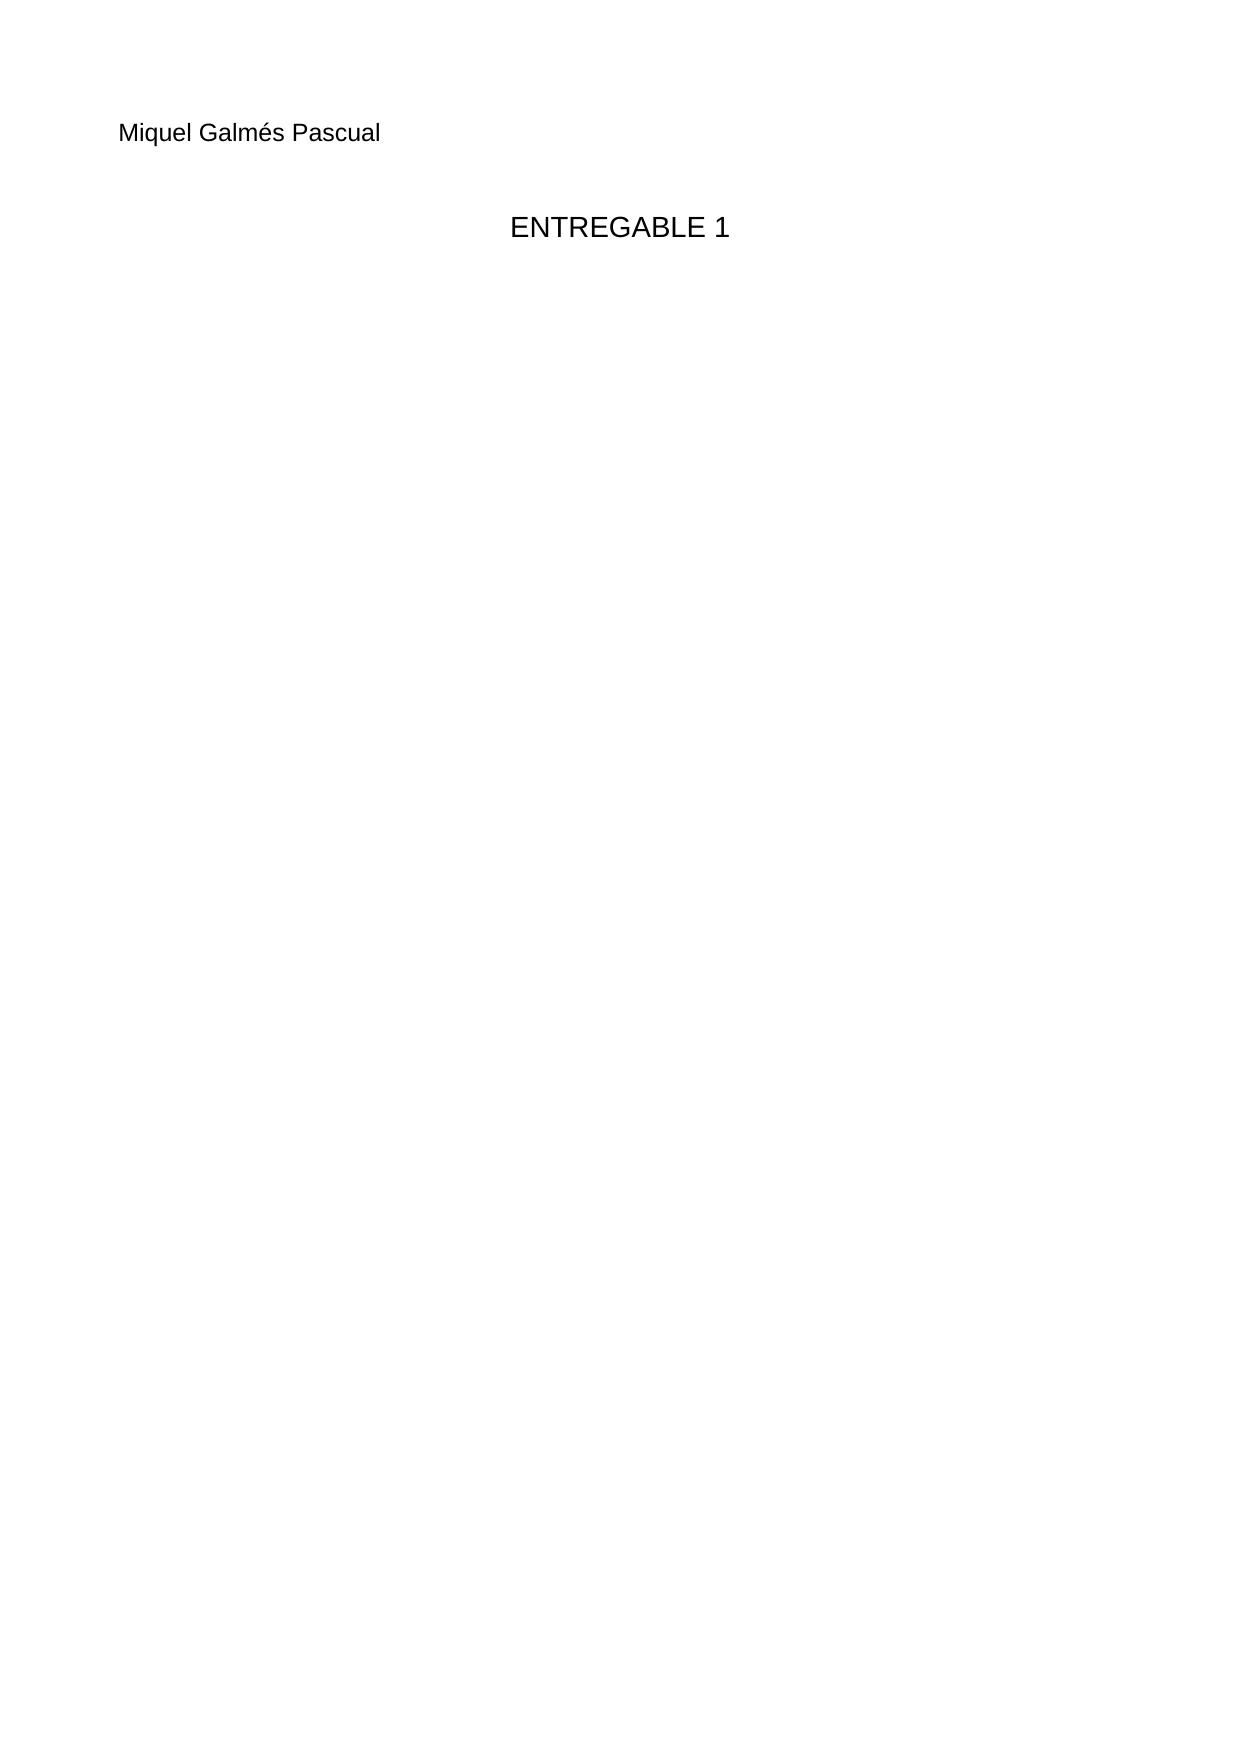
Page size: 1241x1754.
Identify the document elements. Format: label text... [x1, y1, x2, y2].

text ENTREGABLE 1 [118, 210, 1122, 243]
